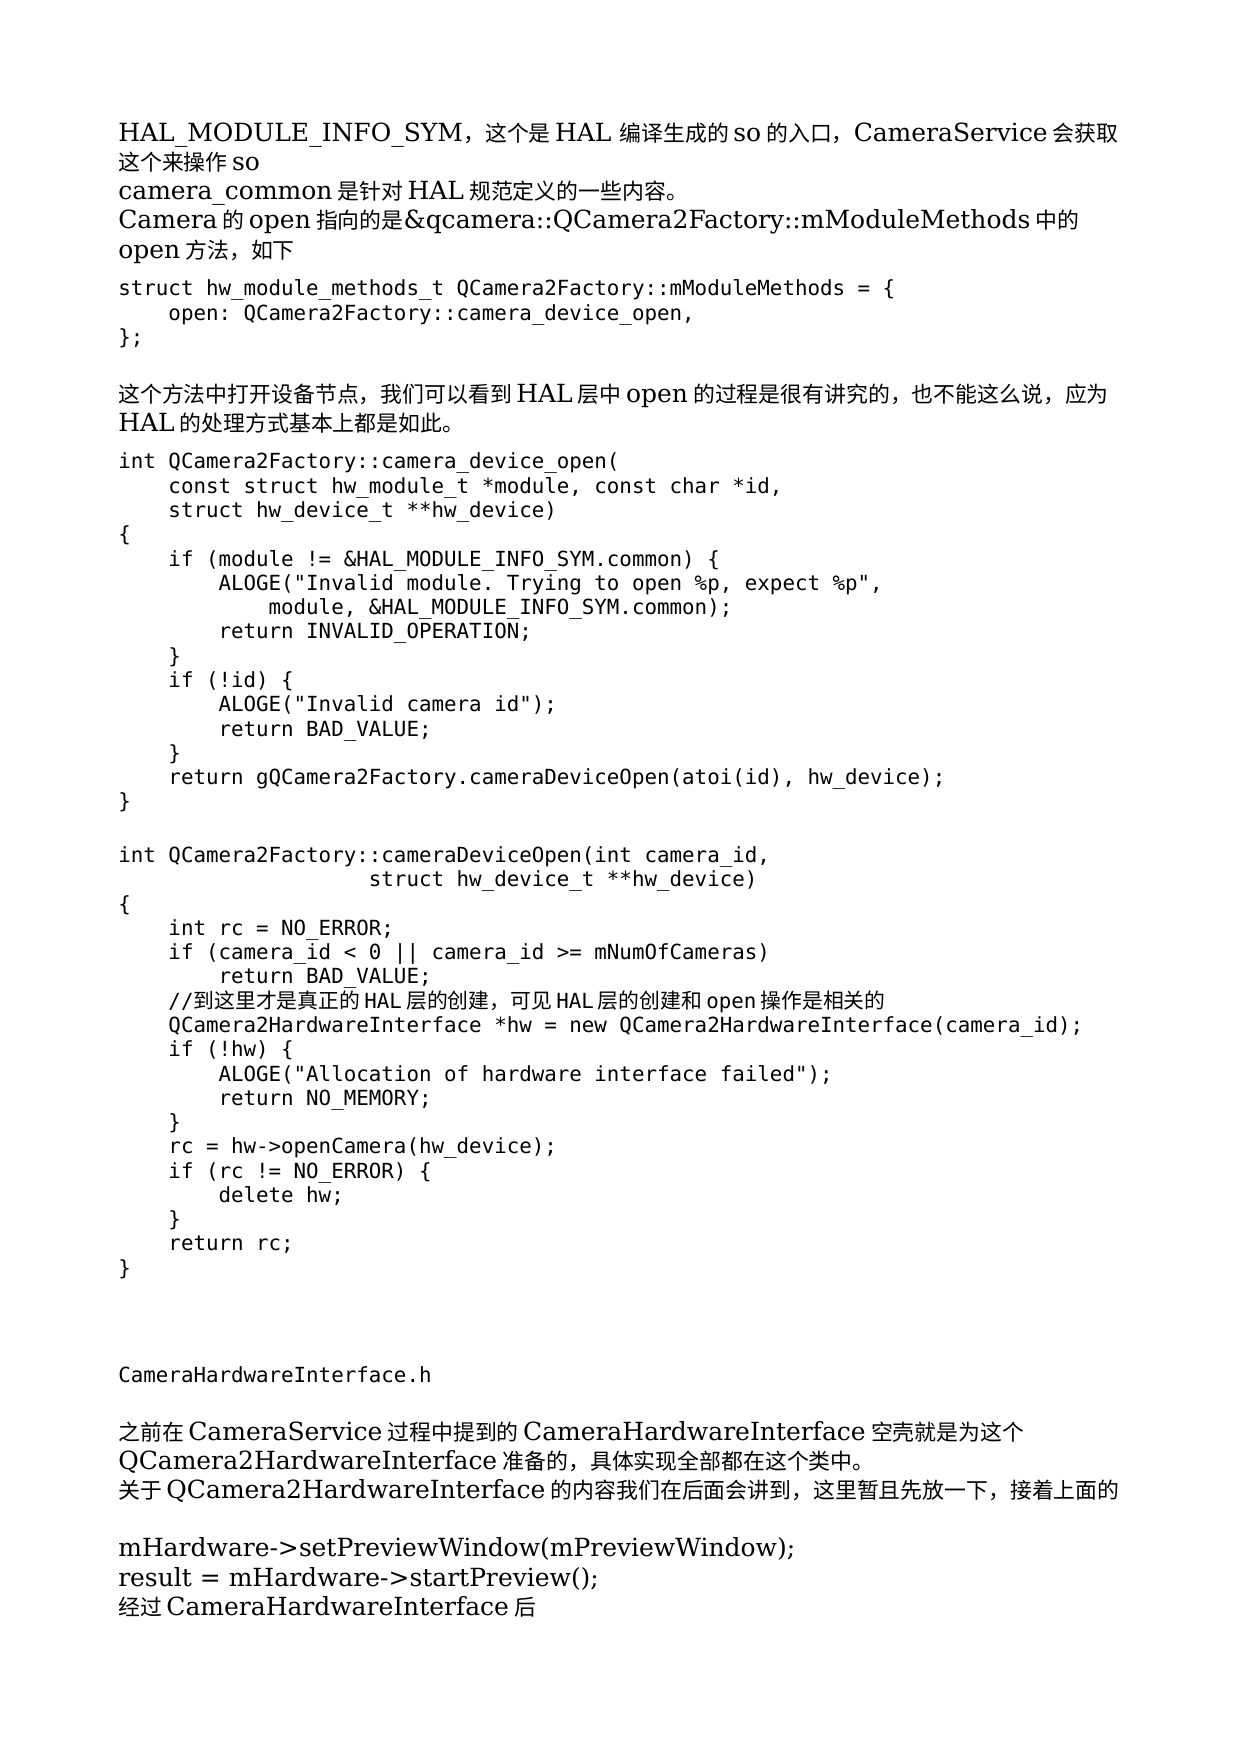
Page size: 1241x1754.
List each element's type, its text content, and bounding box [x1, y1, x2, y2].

text return NO_MEMORY; [118, 1086, 1122, 1110]
text struct hw_module_methods_t QCamera2Factory::mModuleMethods = { [118, 276, 1122, 301]
text return BAD_VALUE; [118, 964, 1122, 989]
text return INVALID_OPERATION; [118, 619, 1122, 644]
text QCamera2HardwareInterface *hw = new QCamera2HardwareInterface(camera_id); [118, 1013, 1122, 1037]
text } [118, 741, 1122, 765]
text open: QCamera2Factory::camera_device_open, [118, 301, 1122, 325]
text if (!id) { [118, 668, 1122, 692]
text ALOGE("Invalid module. Trying to open %p, expect %p", [118, 571, 1122, 595]
text module, &HAL_MODULE_INFO_SYM.common); [118, 595, 1122, 619]
text if (camera_id < 0 || camera_id >= mNumOfCameras) [118, 940, 1122, 964]
text if (!hw) { [118, 1037, 1122, 1062]
text } [118, 1110, 1122, 1134]
text struct hw_device_t **hw_device) [118, 498, 1122, 522]
text int rc = NO_ERROR; [118, 916, 1122, 940]
text if (module != &HAL_MODULE_INFO_SYM.common) { [118, 547, 1122, 571]
text } [118, 1207, 1122, 1231]
text return gQCamera2Factory.cameraDeviceOpen(atoi(id), hw_device); [118, 765, 1122, 789]
text } [118, 789, 1122, 814]
text struct hw_device_t **hw_device) [118, 867, 1122, 892]
text return rc; [118, 1231, 1122, 1256]
text const struct hw_module_t *module, const char *id, [118, 474, 1122, 498]
text 这个方法中打开设备节点，我们可以看到HAL层中open的过程是很有讲究的，也不能这么说，应为HAL的处理方式基本上都是如此。 [118, 379, 1122, 437]
text { [118, 522, 1122, 547]
text return BAD_VALUE; [118, 717, 1122, 741]
text rc = hw->openCamera(hw_device); [118, 1134, 1122, 1159]
text { [118, 892, 1122, 916]
text int QCamera2Factory::cameraDeviceOpen(int camera_id, [118, 843, 1122, 867]
text //到这里才是真正的HAL层的创建，可见HAL层的创建和open操作是相关的 [118, 989, 1122, 1013]
text if (rc != NO_ERROR) { [118, 1159, 1122, 1183]
text 之前在CameraService过程中提到的CameraHardwareInterface空壳就是为这个QCamera2HardwareInterface准备的，具体实现全部都在这个类中。 关于QCamera2HardwareInterface的内容我们在后面会讲到，这里暂且先放一下，接着上面的 mHardware->setPreviewWindow(mPreviewWindow); result = mHardware->startPreview(); 经过CameraHardwareInterface后 [118, 1417, 1122, 1621]
text } [118, 1256, 1122, 1280]
text HAL_MODULE_INFO_SYM，这个是HAL 编译生成的so的入口，CameraService会获取这个来操作so camera_common是针对HAL规范定义的一些内容。 Camera的open指向的是&qcamera::QCamera2Factory::mModuleMethods中的open方法，如下 [118, 118, 1122, 264]
text CameraHardwareInterface.h [118, 1363, 1122, 1387]
text }; [118, 325, 1122, 349]
text ALOGE("Invalid camera id"); [118, 692, 1122, 717]
text ALOGE("Allocation of hardware interface failed"); [118, 1062, 1122, 1086]
text delete hw; [118, 1183, 1122, 1207]
text } [118, 644, 1122, 668]
text int QCamera2Factory::camera_device_open( [118, 449, 1122, 474]
